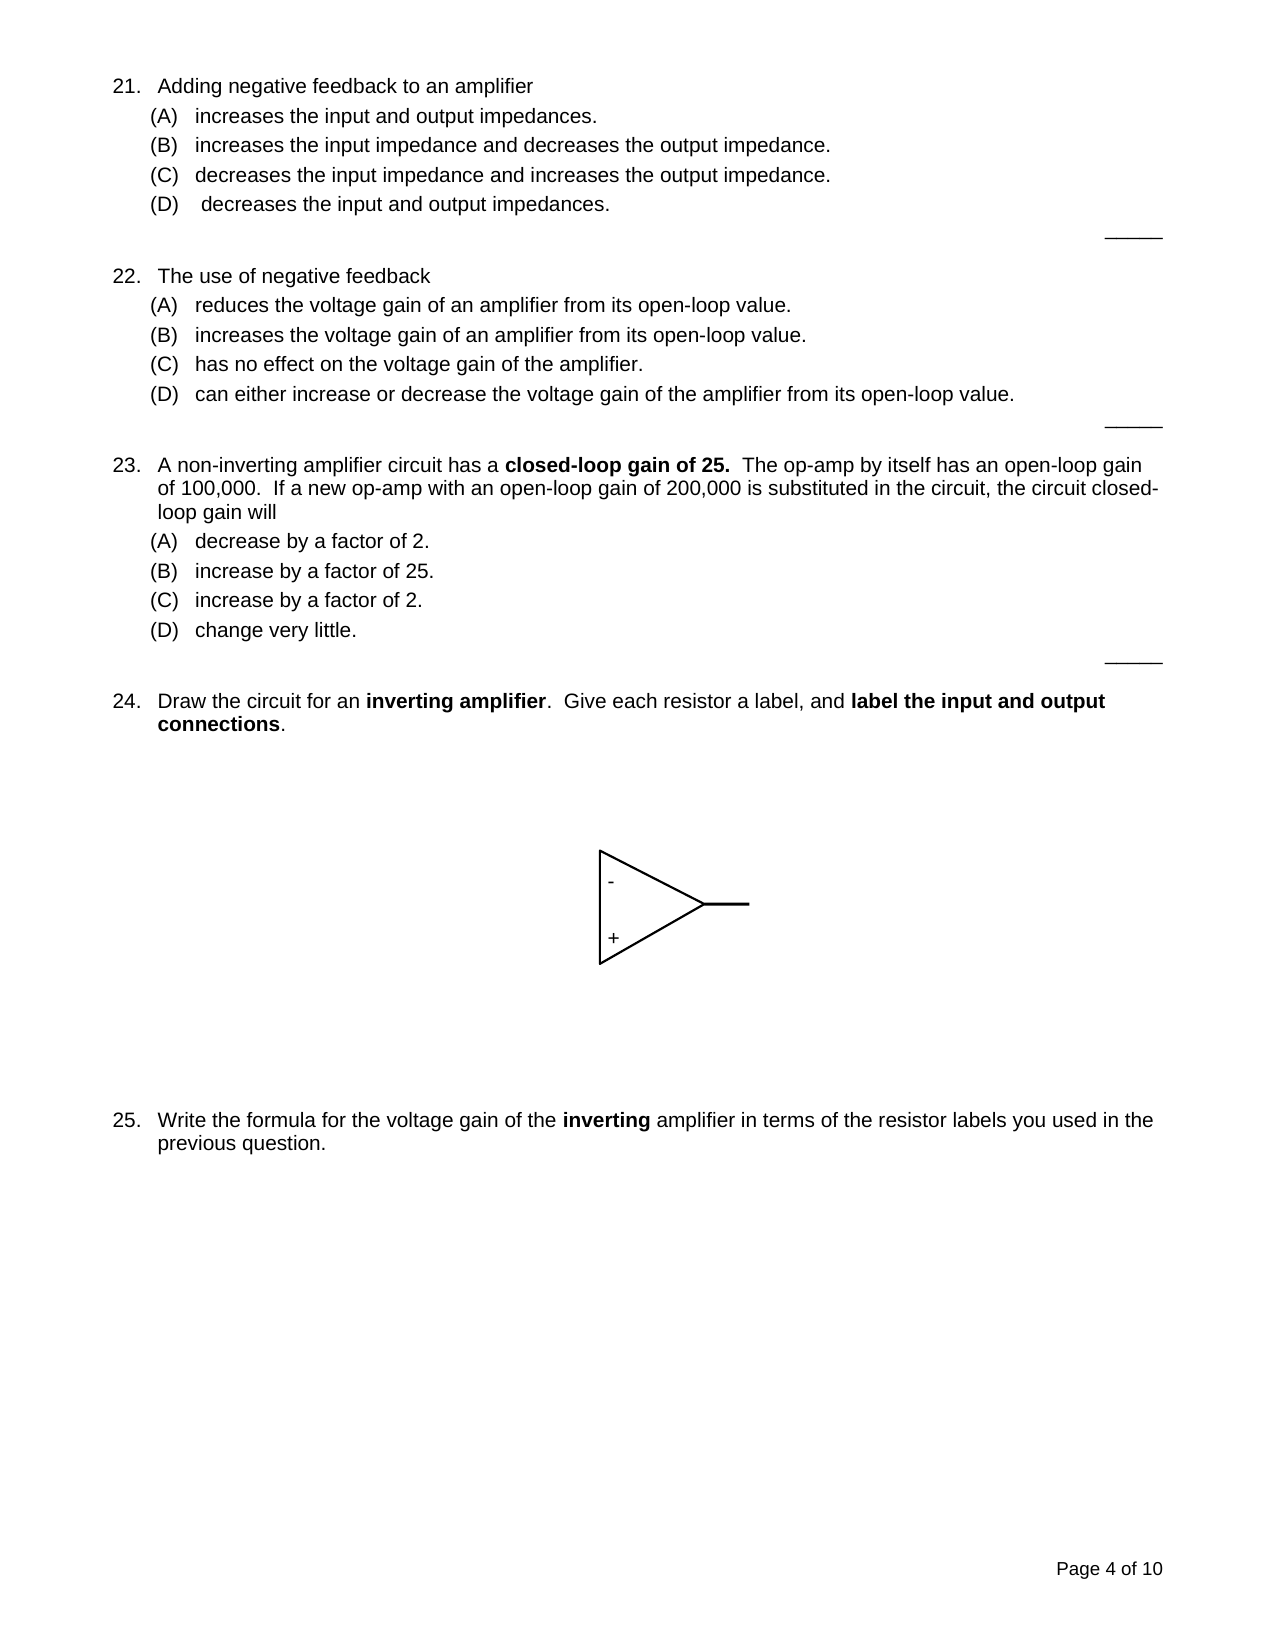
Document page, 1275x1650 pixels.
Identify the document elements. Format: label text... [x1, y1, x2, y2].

subtitle increases the voltage gain of an amplifier from its open-loop value. [150, 323, 1162, 347]
subtitle decreases the input impedance and increases the output impedance. [150, 163, 1162, 187]
subtitle The use of negative feedback [112, 264, 1162, 288]
subtitle reduces the voltage gain of an amplifier from its open-loop value. [150, 294, 1162, 317]
subtitle has no effect on the voltage gain of the amplifier. [150, 353, 1162, 376]
subtitle increases the input impedance and decreases the output impedance. [150, 134, 1162, 157]
text _____ [112, 641, 1162, 664]
subtitle increase by a factor of 2. [150, 589, 1162, 612]
text _____ [112, 406, 1162, 429]
subtitle Draw the circuit for an inverting amplifier. Give each resistor a label, and label the input and output connections. [112, 689, 1162, 1060]
subtitle decrease by a factor of 2. [150, 530, 1162, 553]
subtitle increases the input and output impedances. [150, 104, 1162, 128]
subtitle decreases the input and output impedances. [150, 193, 1162, 216]
subtitle Write the formula for the voltage gain of the inverting amplifier in terms of the resistor labels you used in the previous question. [112, 1108, 1162, 1248]
subtitle can either increase or decrease the voltage gain of the amplifier from its open-loop value. [150, 382, 1162, 406]
subtitle A non-inverting amplifier circuit has a closed-loop gain of 25. The op-amp by itself has an open-loop gain of 100,000. If a new op-amp with an open-loop gain of 200,000 is substituted in the circuit, the circuit closed-loop gain will [112, 454, 1162, 523]
subtitle increase by a factor of 25. [150, 559, 1162, 582]
text _____ [112, 216, 1162, 239]
subtitle Adding negative feedback to an amplifier [112, 75, 1162, 98]
subtitle change very little. [150, 618, 1162, 641]
